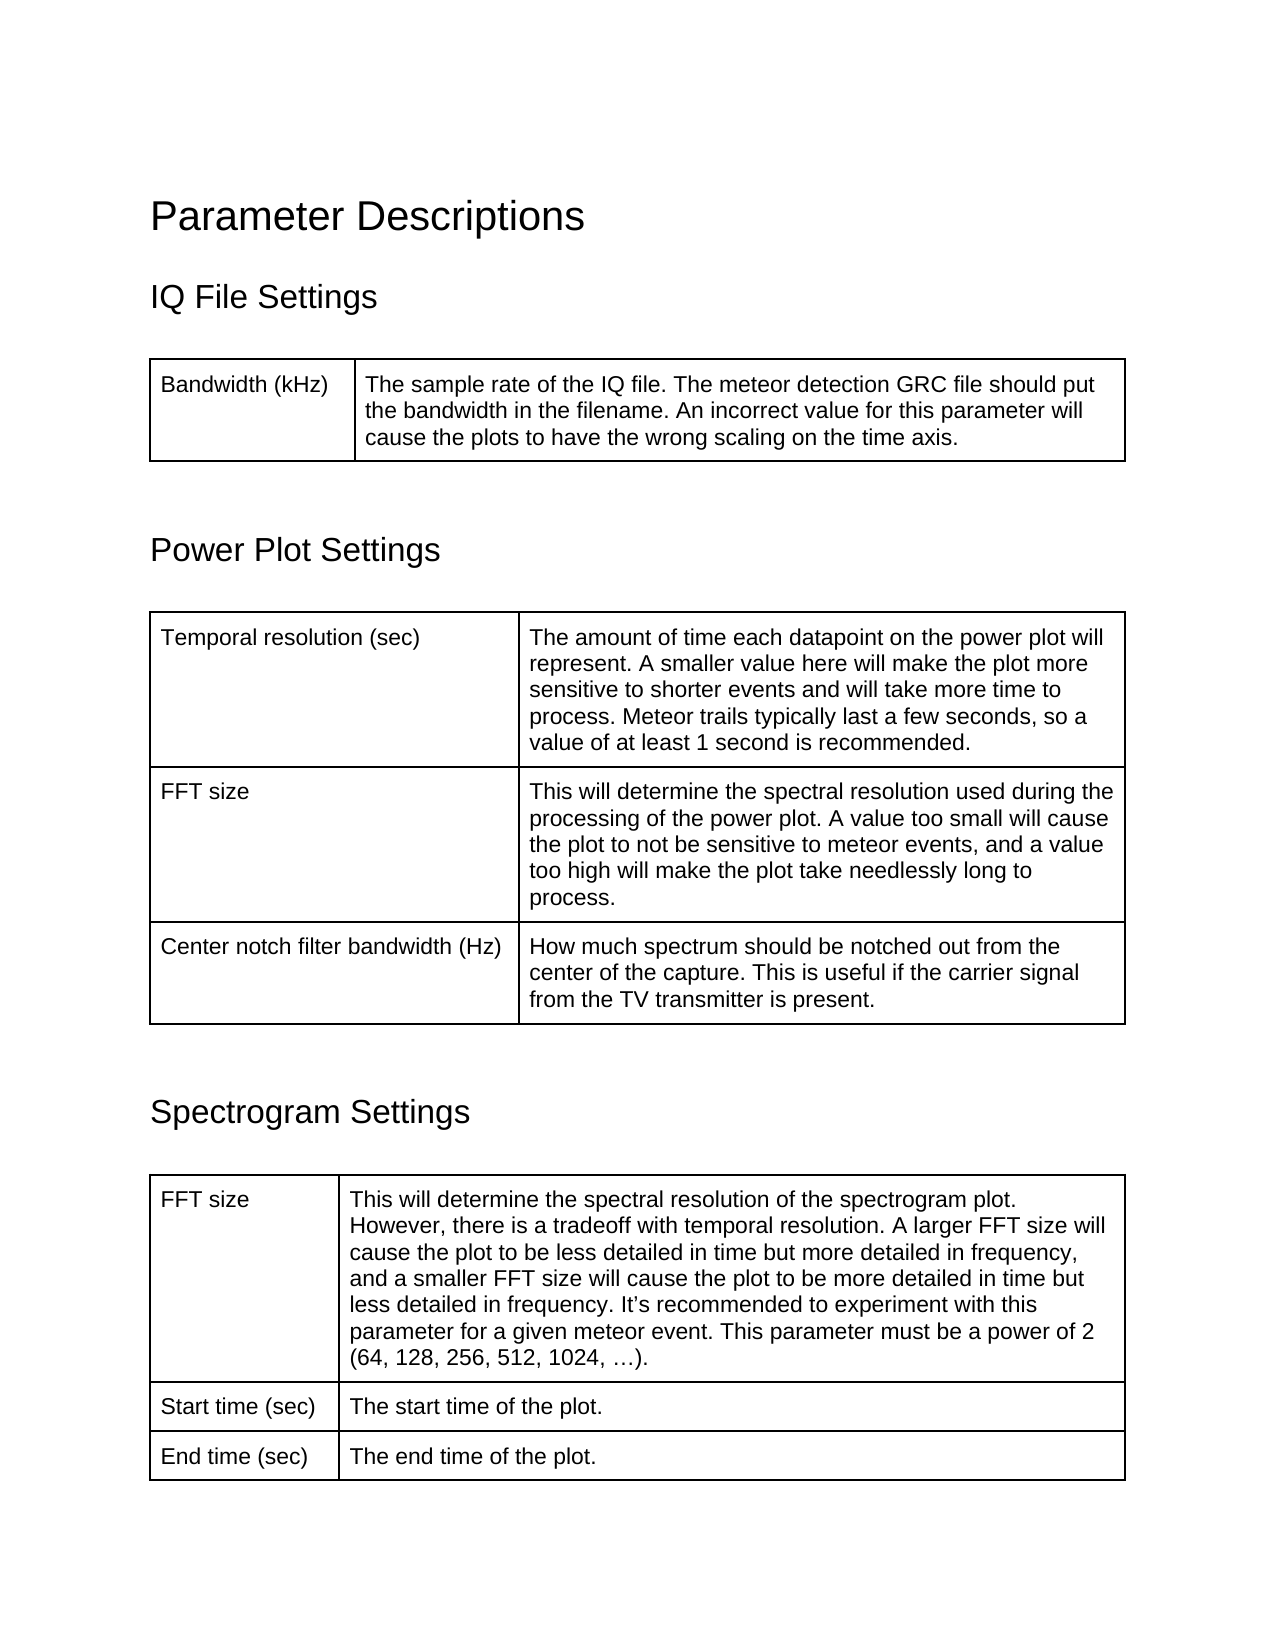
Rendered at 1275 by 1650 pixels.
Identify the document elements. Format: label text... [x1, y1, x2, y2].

subtitle IQ File Settings [150, 277, 1125, 316]
table_header Bandwidth (kHz) [151, 360, 354, 460]
table_cell This will determine the spectral resolution used during the processing of the power plot. A value too small will cause the plot to not be sensitive to meteor events, and a value too high will make the plot take needlessly long to process. [520, 768, 1124, 921]
table_header FFT size [151, 1176, 338, 1381]
table_cell FFT size [151, 768, 518, 921]
table_header The amount of time each datapoint on the power plot will represent. A smaller value here will make the plot more sensitive to shorter events and will take more time to process. Meteor trails typically last a few seconds, so a value of at least 1 second is recommended. [520, 613, 1124, 766]
subtitle Spectrogram Settings [150, 1092, 1125, 1131]
subtitle Parameter Descriptions [150, 192, 1125, 239]
table_header This will determine the spectral resolution of the spectrogram plot. However, there is a tradeoff with temporal resolution. A larger FFT size will cause the plot to be less detailed in time but more detailed in frequency, and a smaller FFT size will cause the plot to be more detailed in time but less detailed in frequency. It’s recommended to experiment with this parameter for a given meteor event. This parameter must be a power of 2 (64, 128, 256, 512, 1024, …). [340, 1176, 1124, 1381]
table_header The sample rate of the IQ file. The meteor detection GRC file should put the bandwidth in the filename. An incorrect value for this parameter will cause the plots to have the wrong scaling on the time axis. [356, 360, 1124, 460]
table_header Temporal resolution (sec) [151, 613, 518, 766]
table_cell The start time of the plot. [340, 1383, 1124, 1430]
table_cell End time (sec) [151, 1432, 338, 1479]
table_cell How much spectrum should be notched out from the center of the capture. This is useful if the carrier signal from the TV transmitter is present. [520, 923, 1124, 1022]
table_cell Center notch filter bandwidth (Hz) [151, 923, 518, 1022]
table_cell Start time (sec) [151, 1383, 338, 1430]
table_cell The end time of the plot. [340, 1432, 1124, 1479]
subtitle Power Plot Settings [150, 530, 1125, 568]
